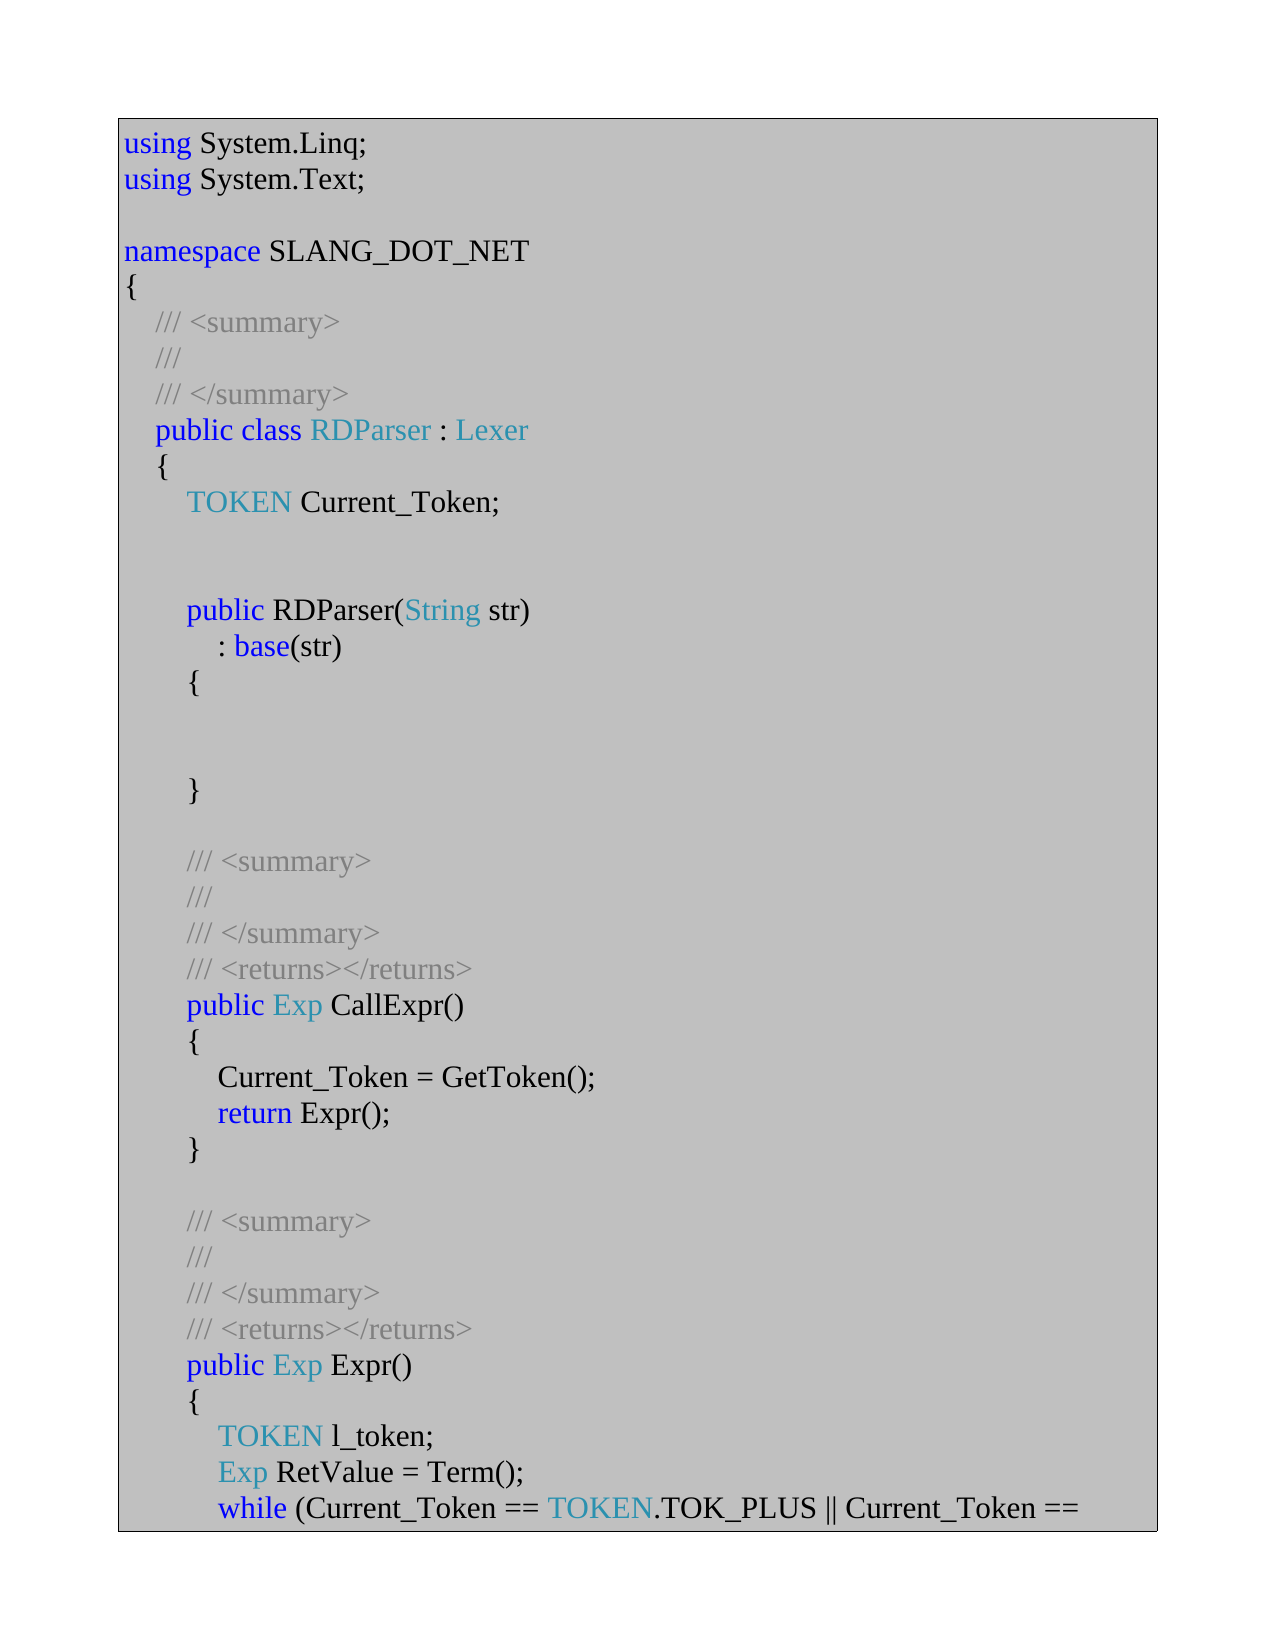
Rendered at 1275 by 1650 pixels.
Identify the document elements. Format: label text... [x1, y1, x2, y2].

table_header using System.Linq; using System.Text; namespace SLANG_DOT_NET { /// <summary> /// /// </summary> public class RDParser : Lexer { TOKEN Current_Token; public RDParser(String str) : base(str) { } /// <summary> /// /// </summary> /// <returns></returns> public Exp CallExpr() { Current_Token = GetToken(); return Expr(); } /// <summary> /// /// </summary> /// <returns></returns> public Exp Expr() { TOKEN l_token; Exp RetValue = Term(); while (Current_Token == TOKEN.TOK_PLUS || Current_Token == [119, 119, 1157, 1531]
